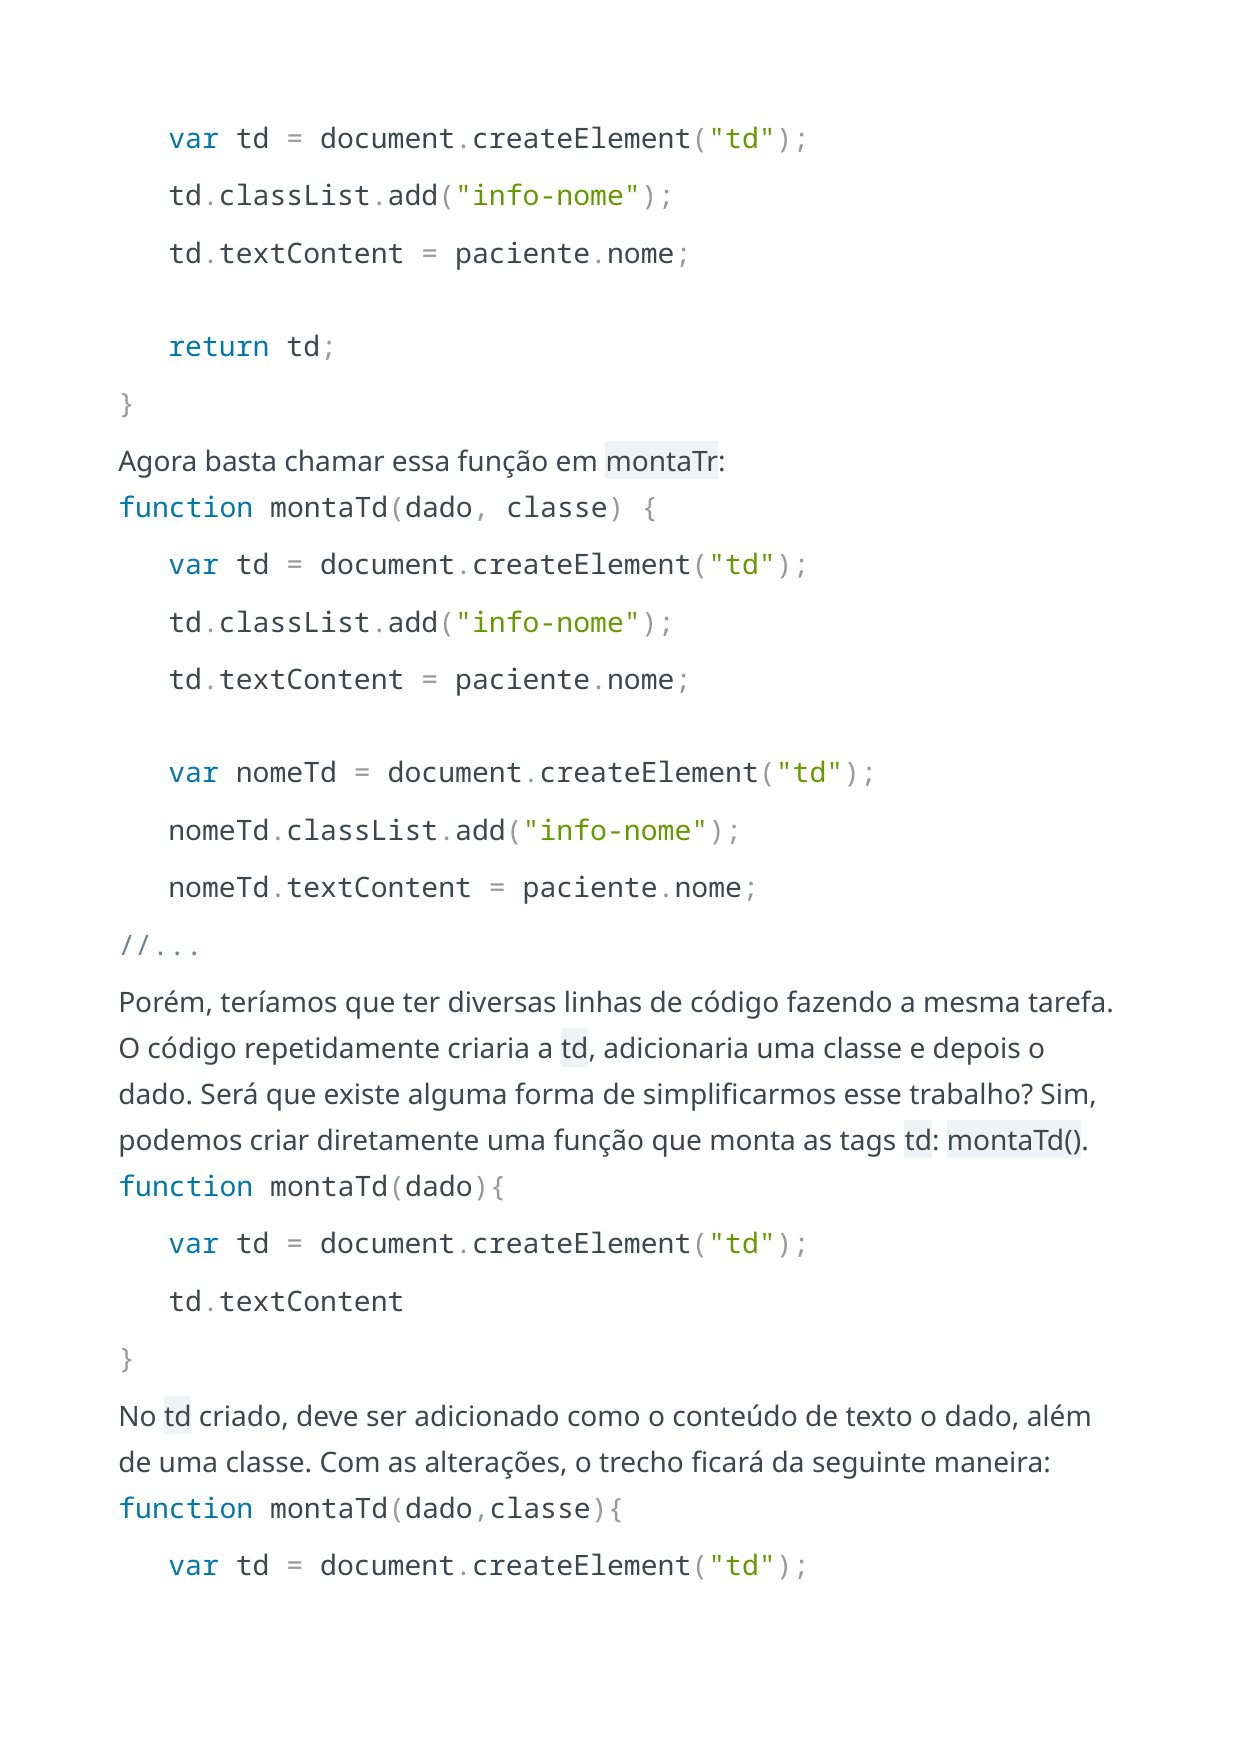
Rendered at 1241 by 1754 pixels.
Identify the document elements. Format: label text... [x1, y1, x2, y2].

text //... [118, 925, 1122, 963]
text td.textContent [118, 1281, 1122, 1319]
text } [118, 1339, 1122, 1377]
text } [118, 383, 1122, 422]
text function montaTd(dado){ [118, 1166, 1122, 1204]
text return td; [118, 326, 1122, 364]
text function montaTd(dado,classe){ [118, 1488, 1122, 1526]
text Porém, teríamos que ter diversas linhas de código fazendo a mesma tarefa. O código repetidamente criaria a td, adicionaria uma classe e depois o dado. Será que existe alguma forma de simplificarmos esse trabalho? Sim, podemos criar diretamente uma função que monta as tags td: montaTd(). [118, 982, 1122, 1158]
text nomeTd.textContent = paciente.nome; [118, 867, 1122, 906]
text td.classList.add("info-nome"); [118, 176, 1122, 214]
text No td criado, deve ser adicionado como o conteúdo de texto o dado, além de uma classe. Com as alterações, o trecho ficará da seguinte maneira: [118, 1396, 1122, 1480]
text var td = document.createElement("td"); [118, 1224, 1122, 1262]
text Agora basta chamar essa função em montaTr: [118, 441, 1122, 479]
text var nomeTd = document.createElement("td"); [118, 752, 1122, 791]
text td.textContent = paciente.nome; [118, 659, 1122, 698]
text function montaTd(dado, classe) { [118, 487, 1122, 525]
text var td = document.createElement("td"); [118, 118, 1122, 156]
text var td = document.createElement("td"); [118, 544, 1122, 583]
text td.textContent = paciente.nome; [118, 233, 1122, 271]
text var td = document.createElement("td"); [118, 1546, 1122, 1584]
text nomeTd.classList.add("info-nome"); [118, 810, 1122, 848]
text td.classList.add("info-nome"); [118, 602, 1122, 640]
